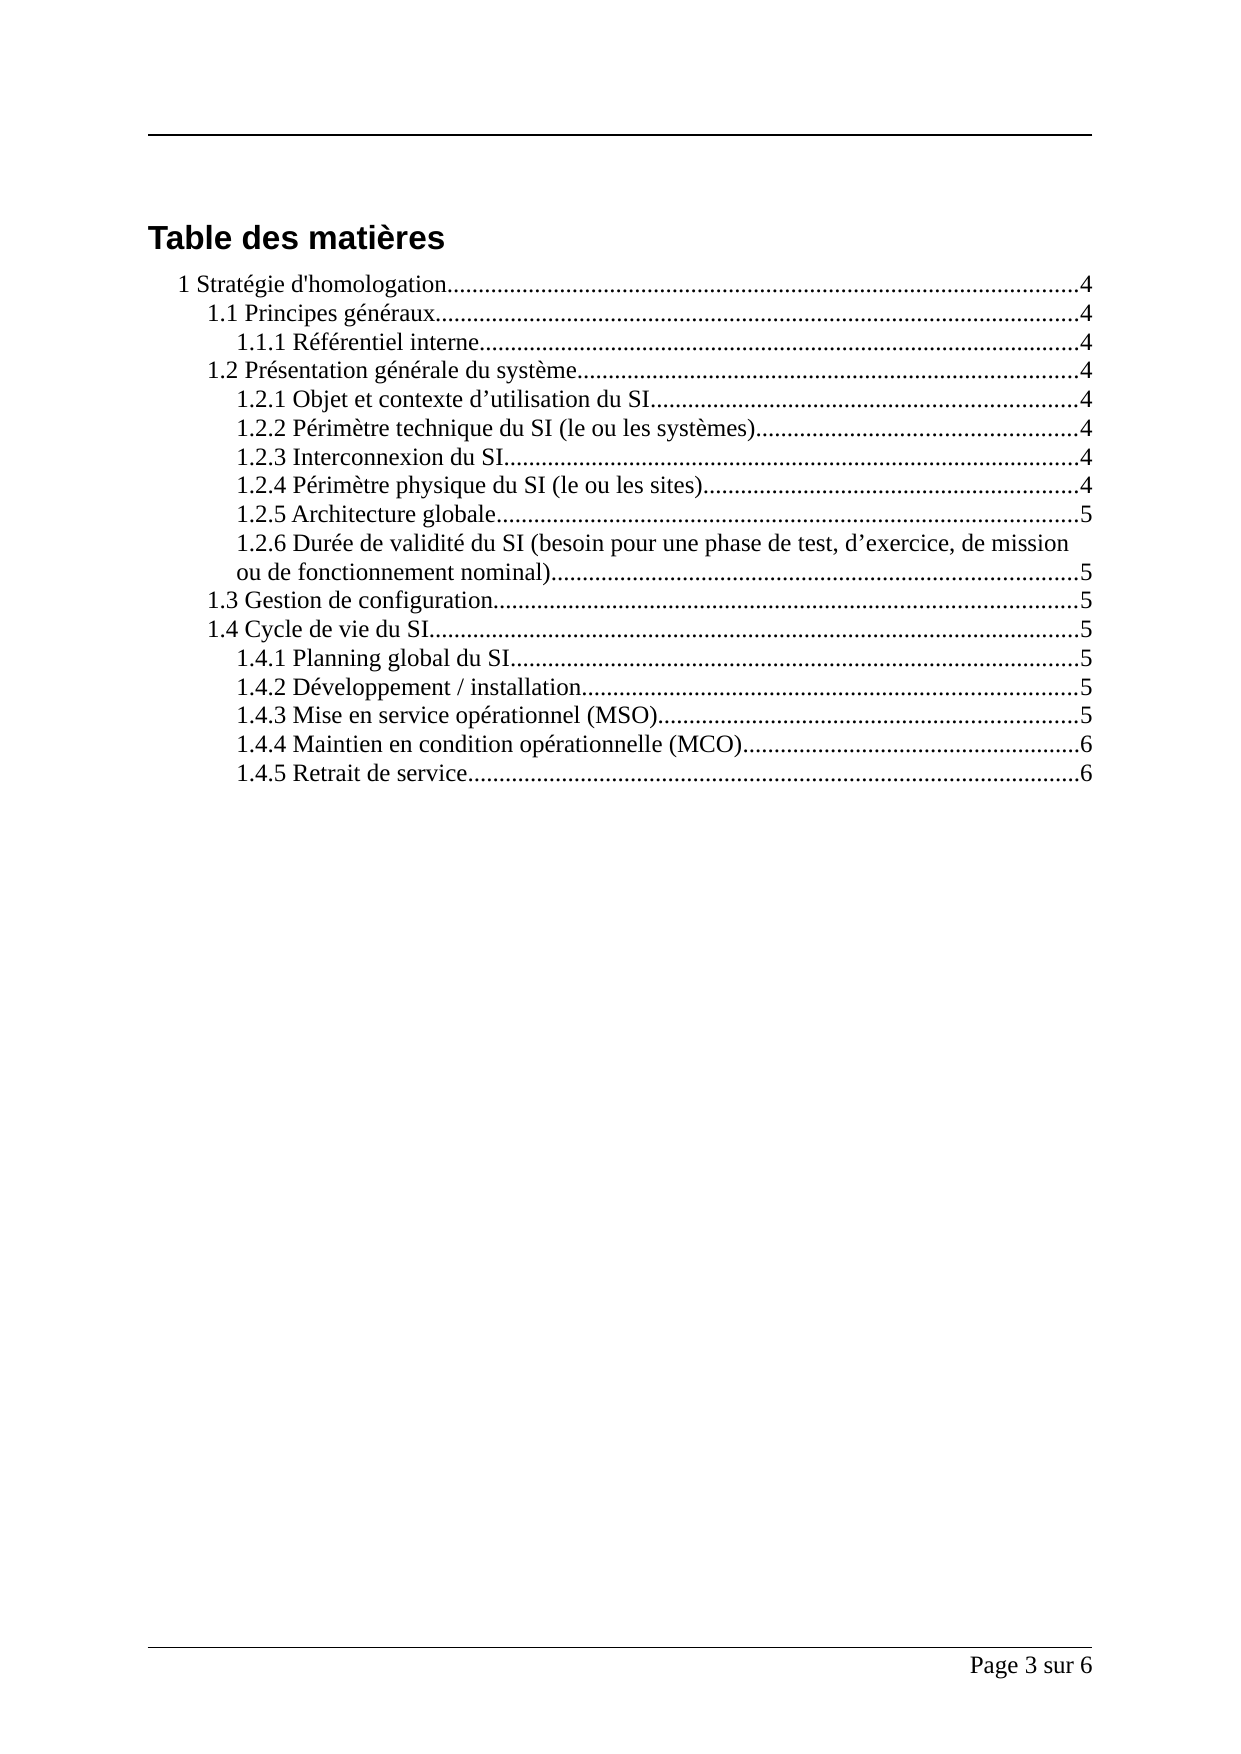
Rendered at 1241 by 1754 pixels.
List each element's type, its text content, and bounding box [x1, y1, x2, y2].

text 1.4.4 Maintien en condition opérationnelle (MCO) 6 [236, 729, 1092, 758]
text 1.4 Cycle de vie du SI 5 [207, 614, 1092, 643]
text 1.4.1 Planning global du SI 5 [236, 643, 1092, 672]
text 1.4.3 Mise en service opérationnel (MSO) 5 [236, 700, 1092, 729]
text 1.3 Gestion de configuration 5 [207, 585, 1092, 614]
text 1.2.1 Objet et contexte d’utilisation du SI 4 [236, 384, 1092, 413]
text 1.2.2 Périmètre technique du SI (le ou les systèmes) 4 [236, 413, 1092, 442]
text 1.2.4 Périmètre physique du SI (le ou les sites) 4 [236, 470, 1092, 499]
text 1 Stratégie d'homologation 4 [177, 269, 1092, 298]
text 1.2.5 Architecture globale 5 [236, 499, 1092, 528]
text 1.1.1 Référentiel interne 4 [236, 327, 1092, 355]
text 1.1 Principes généraux 4 [207, 298, 1092, 327]
text 1.2 Présentation générale du système 4 [207, 355, 1092, 384]
subtitle Table des matières [148, 218, 1092, 257]
text 1.2.6 Durée de validité du SI (besoin pour une phase de test, d’exercice, de mission ou de fonctionnement nominal) 5 [236, 528, 1092, 585]
text 1.2.3 Interconnexion du SI 4 [236, 442, 1092, 470]
text 1.4.2 Développement / installation 5 [236, 672, 1092, 700]
text 1.4.5 Retrait de service 6 [236, 758, 1092, 787]
